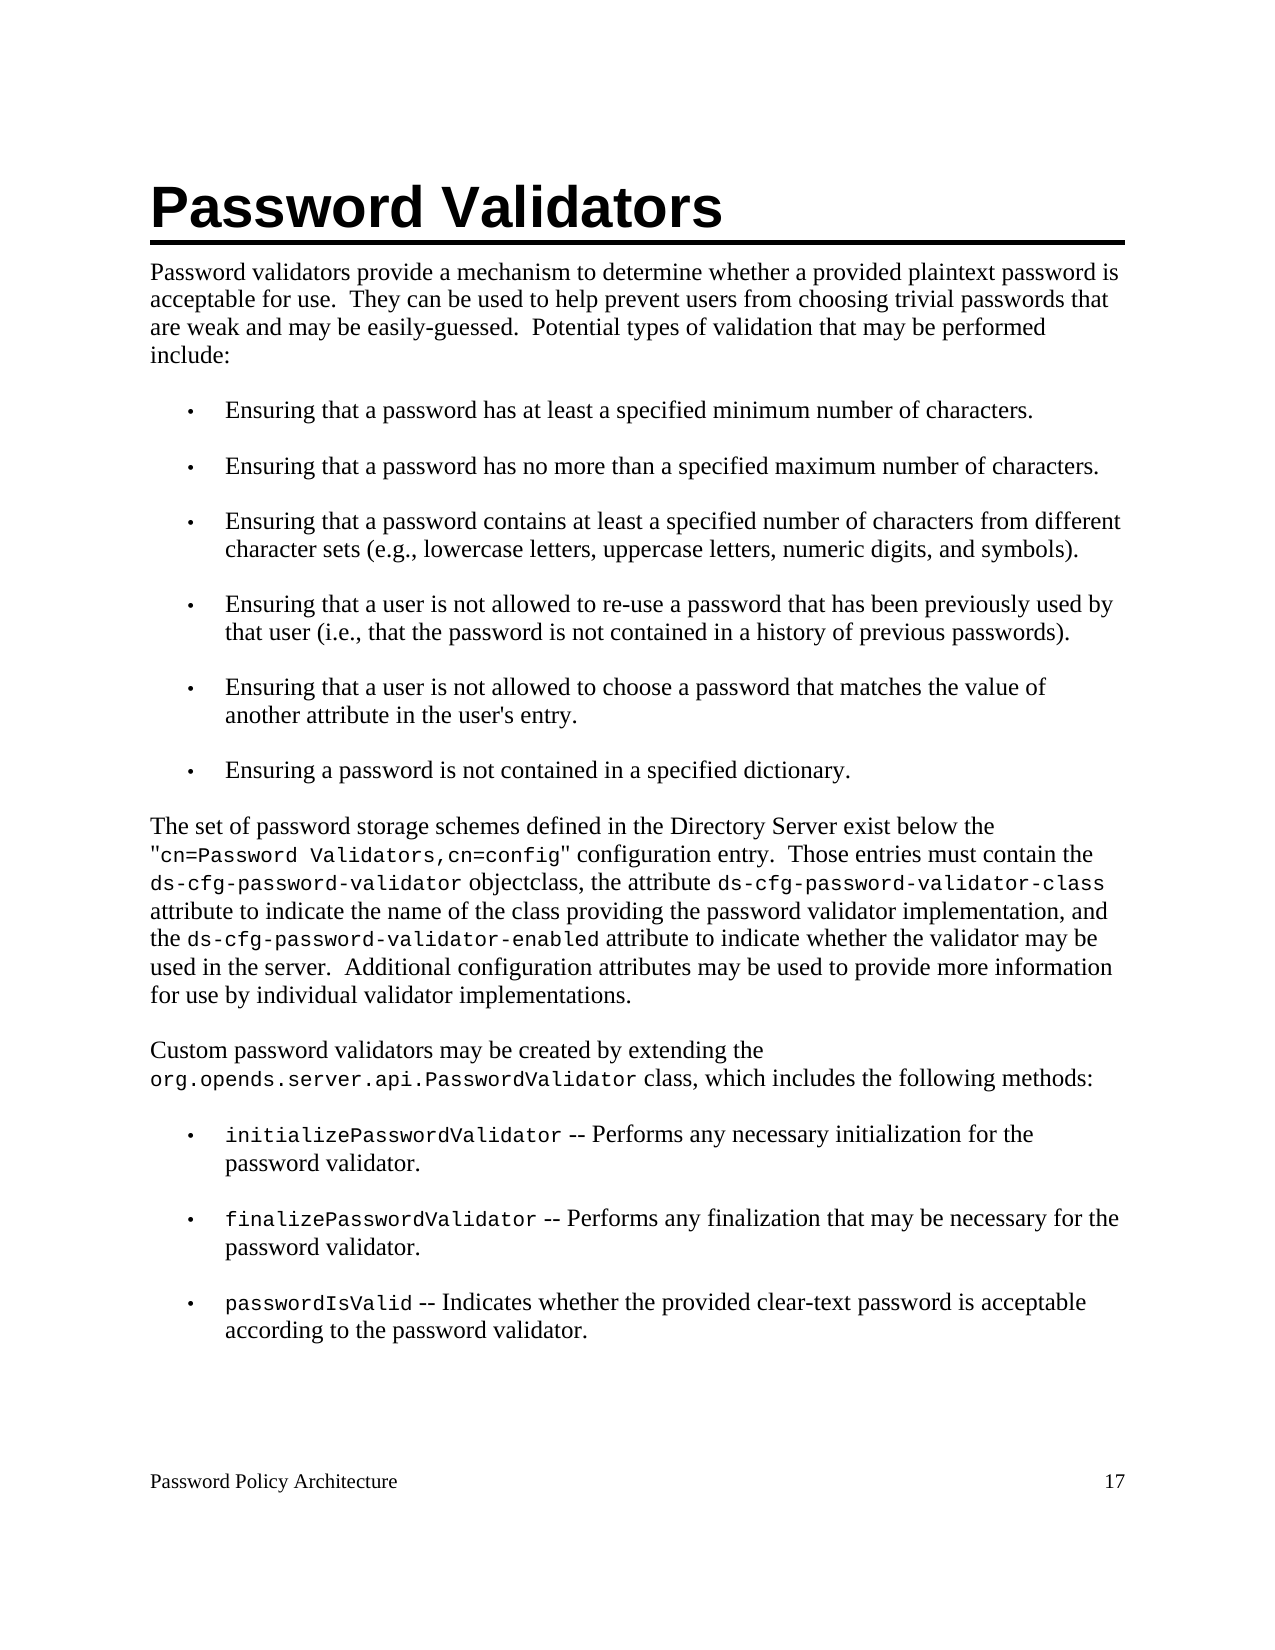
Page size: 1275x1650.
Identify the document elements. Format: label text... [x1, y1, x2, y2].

list Ensuring that a password has at least a specified minimum number of characters. [187, 396, 1125, 424]
list Ensuring that a user is not allowed to choose a password that matches the value of another attribute in the user's entry. [187, 673, 1125, 729]
list finalizePasswordValidator -- Performs any finalization that may be necessary for the password validator. [187, 1204, 1125, 1260]
list Ensuring that a password contains at least a specified number of characters from different character sets (e.g., lowercase letters, uppercase letters, numeric digits, and symbols). [187, 507, 1125, 590]
text Custom password validators may be created by extending the org.opends.server.api.PasswordValidator class, which includes the following methods: [150, 1036, 1125, 1092]
text The set of password storage schemes defined in the Directory Server exist below the "cn=Password Validators,cn=config" configuration entry. Those entries must contain the ds-cfg-password-validator objectclass, the attribute ds-cfg-password-validator-class attribute to indicate the name of the class providing the password validator implementation, and the ds-cfg-password-validator-enabled attribute to indicate whether the validator may be used in the server. Additional configuration attributes may be used to provide more information for use by individual validator implementations. [150, 812, 1125, 1008]
subtitle Password Validators [150, 175, 1125, 240]
text Password validators provide a mechanism to determine whether a provided plaintext password is acceptable for use. They can be used to help prevent users from choosing trivial passwords that are weak and may be easily-guessed. Potential types of validation that may be performed include: [150, 258, 1125, 369]
list initializePasswordValidator -- Performs any necessary initialization for the password validator. [187, 1120, 1125, 1176]
list Ensuring that a password has no more than a specified maximum number of characters. [187, 452, 1125, 479]
list Ensuring that a user is not allowed to re-use a password that has been previously used by that user (i.e., that the password is not contained in a history of previous passwords). [187, 590, 1125, 646]
list passwordIsValid -- Indicates whether the provided clear-text password is acceptable according to the password validator. [187, 1288, 1125, 1344]
list Ensuring a password is not contained in a specified dictionary. [187, 757, 1125, 784]
